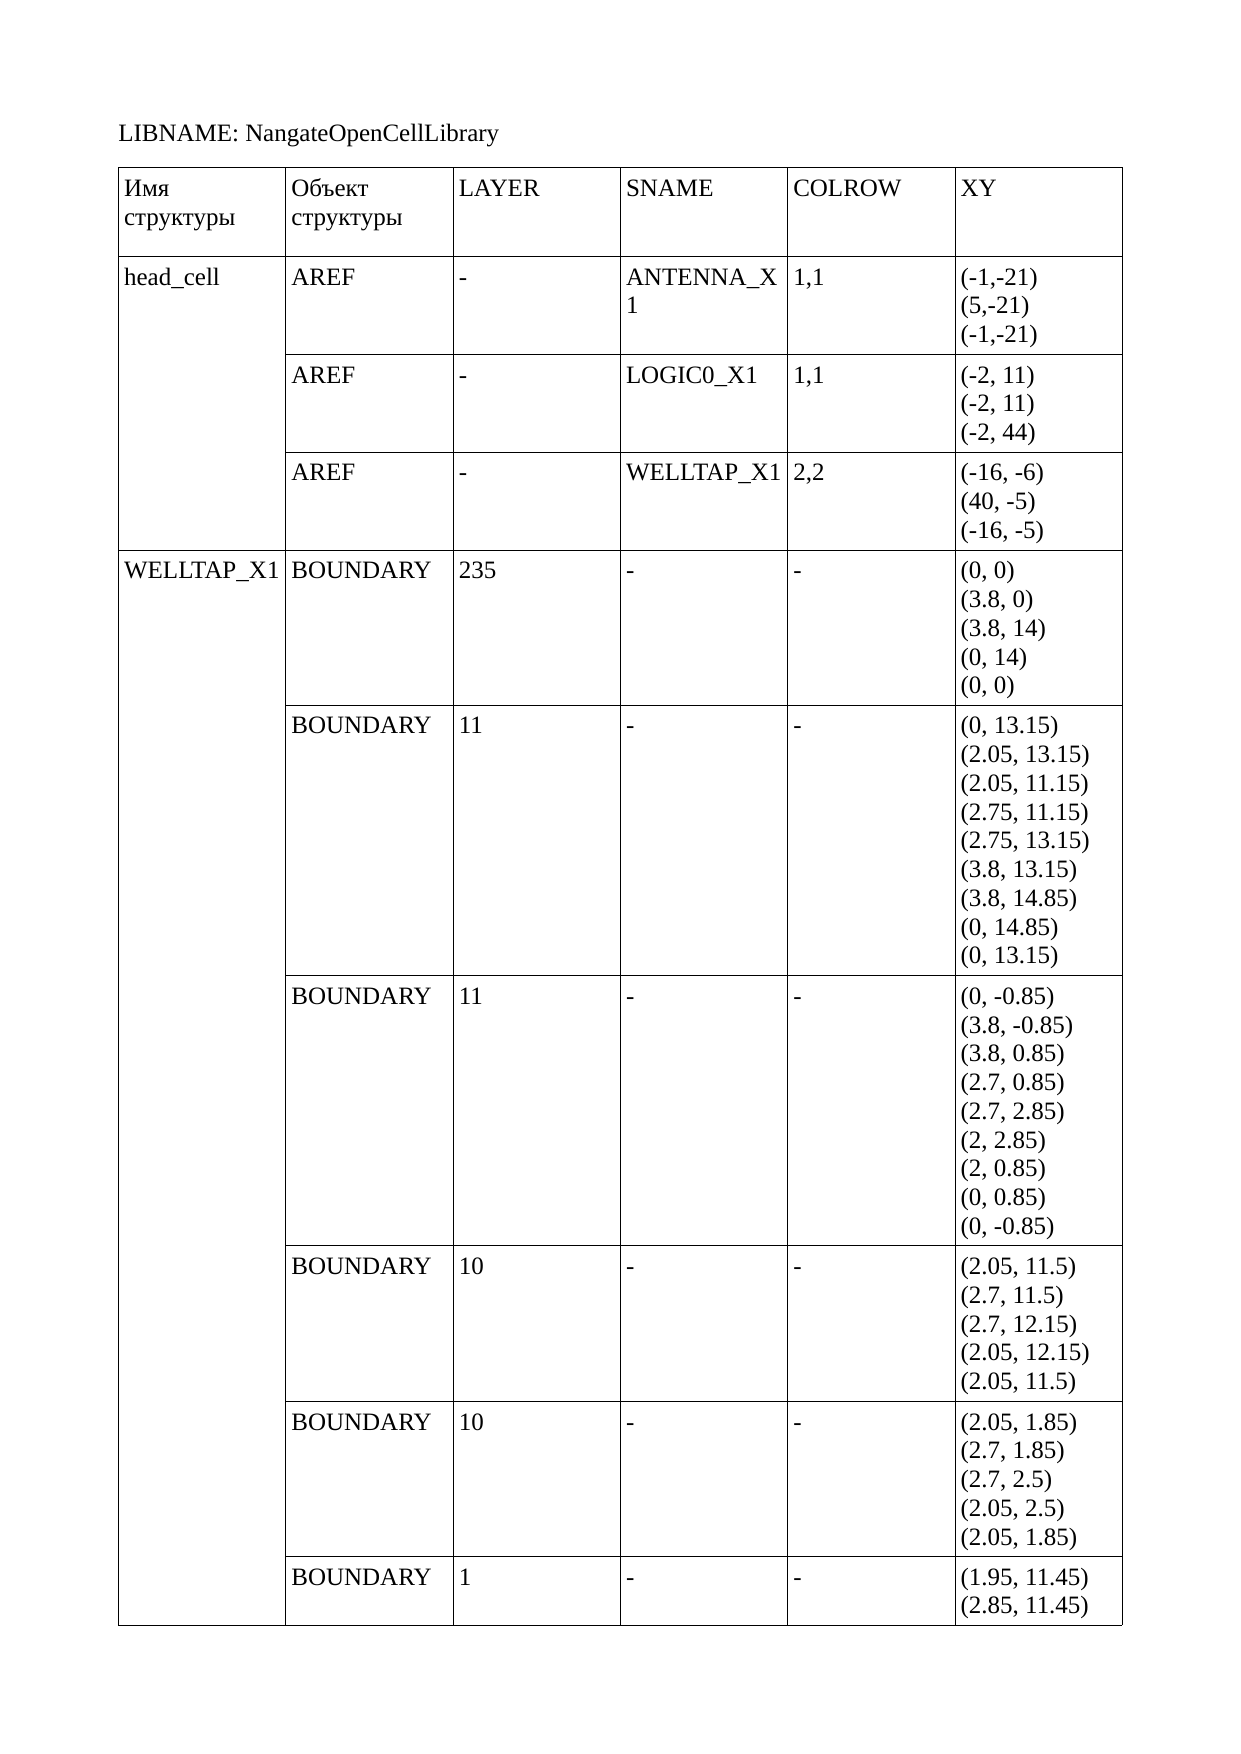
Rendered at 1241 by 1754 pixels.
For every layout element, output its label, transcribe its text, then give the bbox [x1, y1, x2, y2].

table_header COLROW [788, 168, 955, 256]
table_cell - [788, 706, 955, 975]
table_cell - [621, 706, 787, 975]
table_cell (1.95, 11.45) (2.85, 11.45) [956, 1557, 1122, 1625]
table_cell AREF [286, 355, 453, 452]
table_cell BOUNDARY [286, 706, 453, 975]
table_cell 11 [454, 706, 620, 975]
table_cell 2,2 [788, 453, 955, 549]
table_cell 1,1 [788, 355, 955, 452]
table_cell - [621, 1557, 787, 1625]
table_cell BOUNDARY [286, 976, 453, 1245]
table_cell - [454, 257, 620, 354]
table_cell (-16, -6) (40, -5) (-16, -5) [956, 453, 1122, 549]
table_header SNAME [621, 168, 787, 256]
table_header XY [956, 168, 1122, 256]
table_cell - [621, 1246, 787, 1401]
table_cell 1 [454, 1557, 620, 1625]
table_header LAYER [454, 168, 620, 256]
table_cell AREF [286, 453, 453, 549]
table_cell (-1,-21) (5,-21) (-1,-21) [956, 257, 1122, 354]
table_cell 10 [454, 1402, 620, 1556]
table_cell - [788, 976, 955, 1245]
table_cell BOUNDARY [286, 1246, 453, 1401]
table_cell - [788, 1402, 955, 1556]
table_cell 10 [454, 1246, 620, 1401]
table_cell AREF [286, 257, 453, 354]
table_cell BOUNDARY [286, 1402, 453, 1556]
table_cell 235 [454, 551, 620, 705]
table_cell - [788, 1557, 955, 1625]
table_header Имя структуры [119, 168, 285, 256]
table_cell 11 [454, 976, 620, 1245]
table_cell (2.05, 11.5) (2.7, 11.5) (2.7, 12.15) (2.05, 12.15) (2.05, 11.5) [956, 1246, 1122, 1401]
table_cell ANTENNA_X1 [621, 257, 787, 354]
table_cell (0, 13.15) (2.05, 13.15) (2.05, 11.15) (2.75, 11.15) (2.75, 13.15) (3.8, 13.15) (3.8, 14.85) (0, 14.85) (0, 13.15) [956, 706, 1122, 975]
table_cell - [788, 1246, 955, 1401]
table_cell - [621, 976, 787, 1245]
table_cell - [454, 453, 620, 549]
table_cell - [788, 551, 955, 705]
table_cell head_cell [119, 257, 285, 549]
table_cell - [621, 1402, 787, 1556]
table_cell WELLTAP_X1 [621, 453, 787, 549]
table_cell (2.05, 1.85) (2.7, 1.85) (2.7, 2.5) (2.05, 2.5) (2.05, 1.85) [956, 1402, 1122, 1556]
text LIBNAME: NangateOpenCellLibrary [118, 118, 1122, 147]
table_cell BOUNDARY [286, 1557, 453, 1625]
table_cell (-2, 11) (-2, 11) (-2, 44) [956, 355, 1122, 452]
table_cell (0, 0) (3.8, 0) (3.8, 14) (0, 14) (0, 0) [956, 551, 1122, 705]
table_cell - [621, 551, 787, 705]
table_header Объект структуры [286, 168, 453, 256]
table_cell 1,1 [788, 257, 955, 354]
table_cell - [454, 355, 620, 452]
table_cell BOUNDARY [286, 551, 453, 705]
table_cell LOGIC0_X1 [621, 355, 787, 452]
table_cell (0, -0.85) (3.8, -0.85) (3.8, 0.85) (2.7, 0.85) (2.7, 2.85) (2, 2.85) (2, 0.85) (0, 0.85) (0, -0.85) [956, 976, 1122, 1245]
table_cell WELLTAP_X1 [119, 551, 285, 1625]
